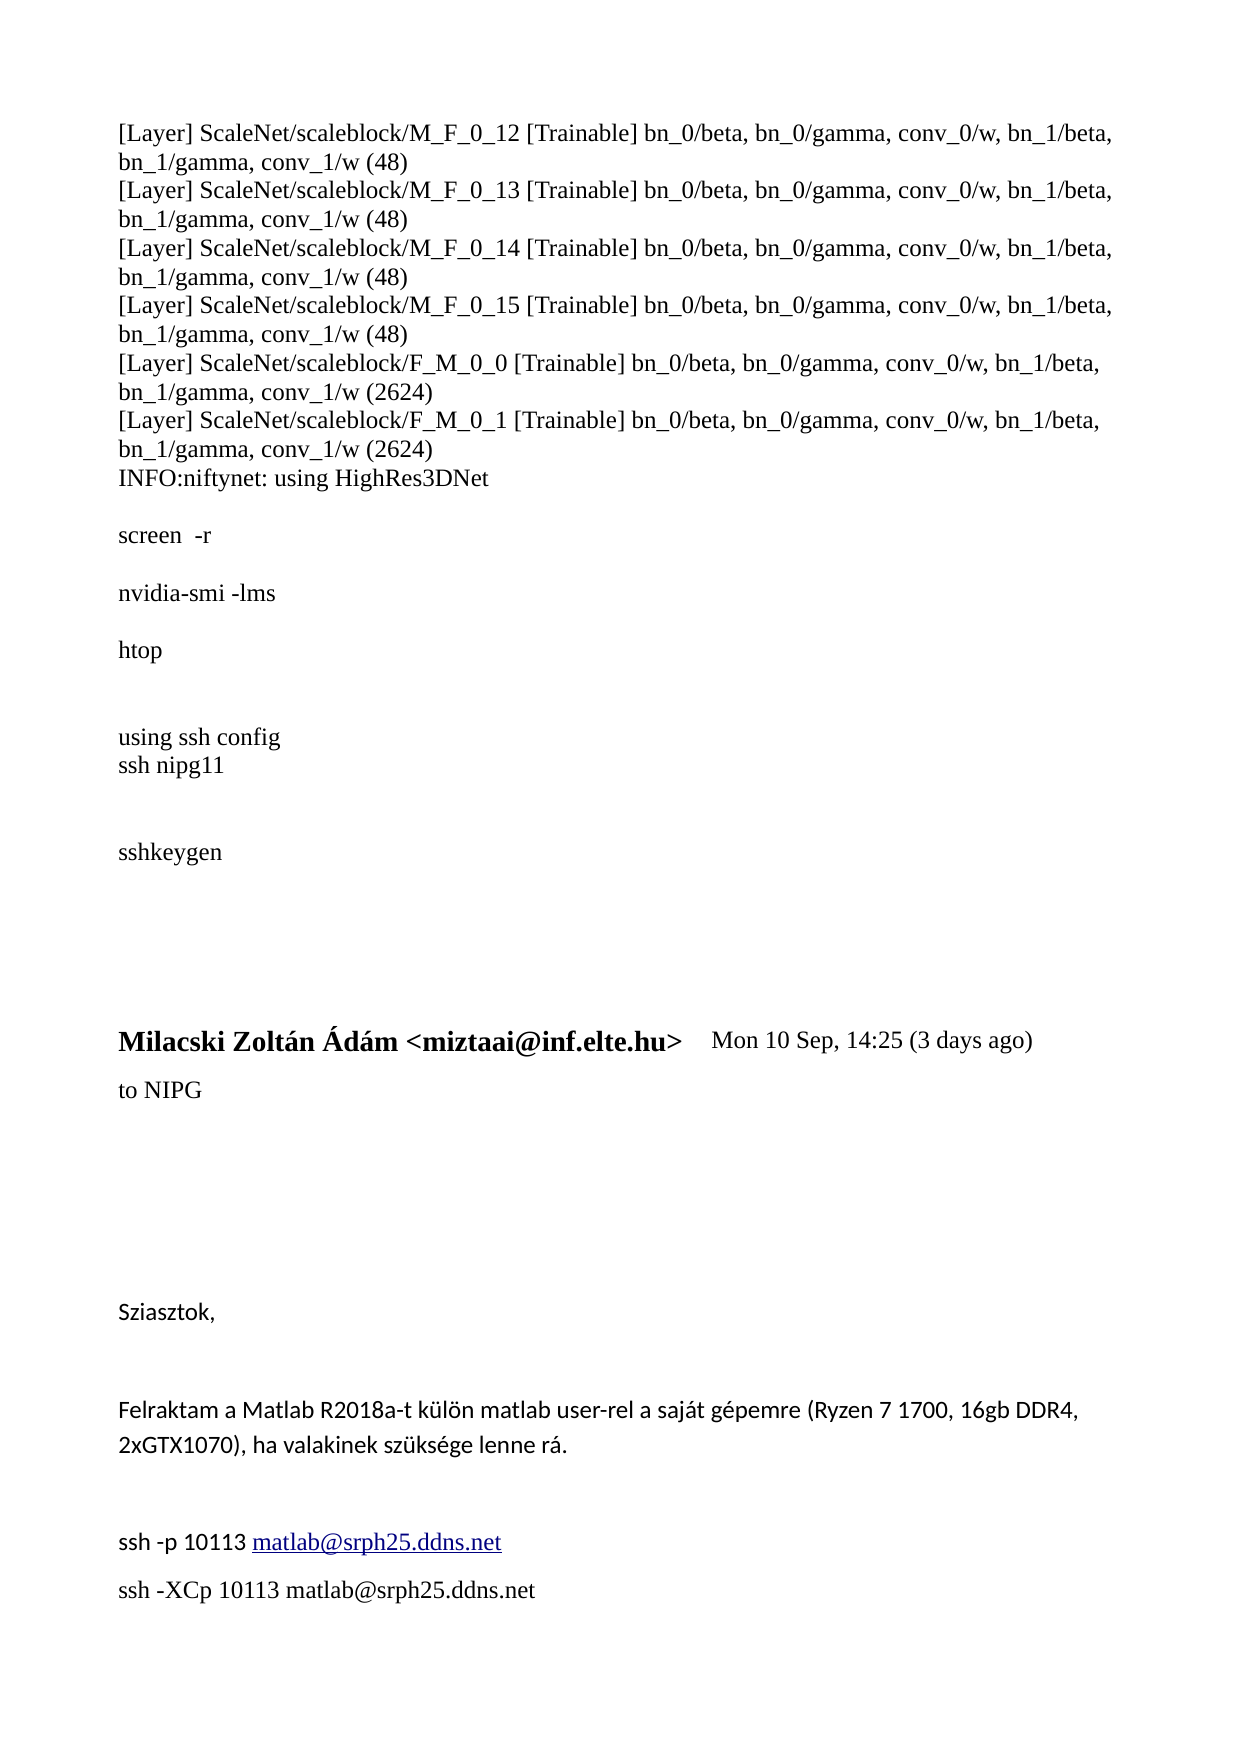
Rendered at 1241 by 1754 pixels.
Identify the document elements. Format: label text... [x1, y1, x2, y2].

text ssh nipg11 [118, 751, 1122, 779]
text Felraktam a Matlab R2018a-t külön matlab user-rel a saját gépemre (Ryzen 7 1700, 16gb DDR4, 2xGTX1070), ha valakinek szüksége lenne rá. [118, 1394, 1122, 1459]
text screen -r [118, 521, 1122, 549]
text [Layer] ScaleNet/scaleblock/F_M_0_1 [Trainable] bn_0/beta, bn_0/gamma, conv_0/w, bn_1/beta, bn_1/gamma, conv_1/w (2624) [118, 406, 1122, 463]
table_header [125, 1070, 135, 1075]
text nvidia-smi -lms [118, 578, 1122, 607]
text INFO:niftynet: using HighRes3DNet [118, 463, 1122, 492]
text ssh -p 10113 matlab@srph25.ddns.net [118, 1526, 1122, 1556]
text [Layer] ScaleNet/scaleblock/M_F_0_14 [Trainable] bn_0/beta, bn_0/gamma, conv_0/w, bn_1/beta, bn_1/gamma, conv_1/w (48) [118, 233, 1122, 291]
text Sziasztok, [118, 1297, 1122, 1327]
text ssh -XCp 10113 matlab@srph25.ddns.net [118, 1576, 1122, 1604]
table_header to NIPG [118, 1075, 220, 1106]
text [Layer] ScaleNet/scaleblock/F_M_0_0 [Trainable] bn_0/beta, bn_0/gamma, conv_0/w, bn_1/beta, bn_1/gamma, conv_1/w (2624) [118, 348, 1122, 406]
text htop [118, 636, 1122, 664]
table_header [220, 1075, 229, 1106]
text using ssh config [118, 722, 1122, 751]
table_header [706, 1009, 711, 1070]
table_header Mon 10 Sep, 14:25 (3 days ago) [711, 1009, 1041, 1070]
text [Layer] ScaleNet/scaleblock/M_F_0_12 [Trainable] bn_0/beta, bn_0/gamma, conv_0/w, bn_1/beta, bn_1/gamma, conv_1/w (48) [118, 118, 1122, 176]
text [Layer] ScaleNet/scaleblock/M_F_0_13 [Trainable] bn_0/beta, bn_0/gamma, conv_0/w, bn_1/beta, bn_1/gamma, conv_1/w (48) [118, 176, 1122, 233]
text sshkeygen [118, 837, 1122, 866]
table_header Milacski Zoltán Ádám <miztaai@inf.elte.hu> [118, 1009, 706, 1070]
text [Layer] ScaleNet/scaleblock/M_F_0_15 [Trainable] bn_0/beta, bn_0/gamma, conv_0/w, bn_1/beta, bn_1/gamma, conv_1/w (48) [118, 291, 1122, 348]
